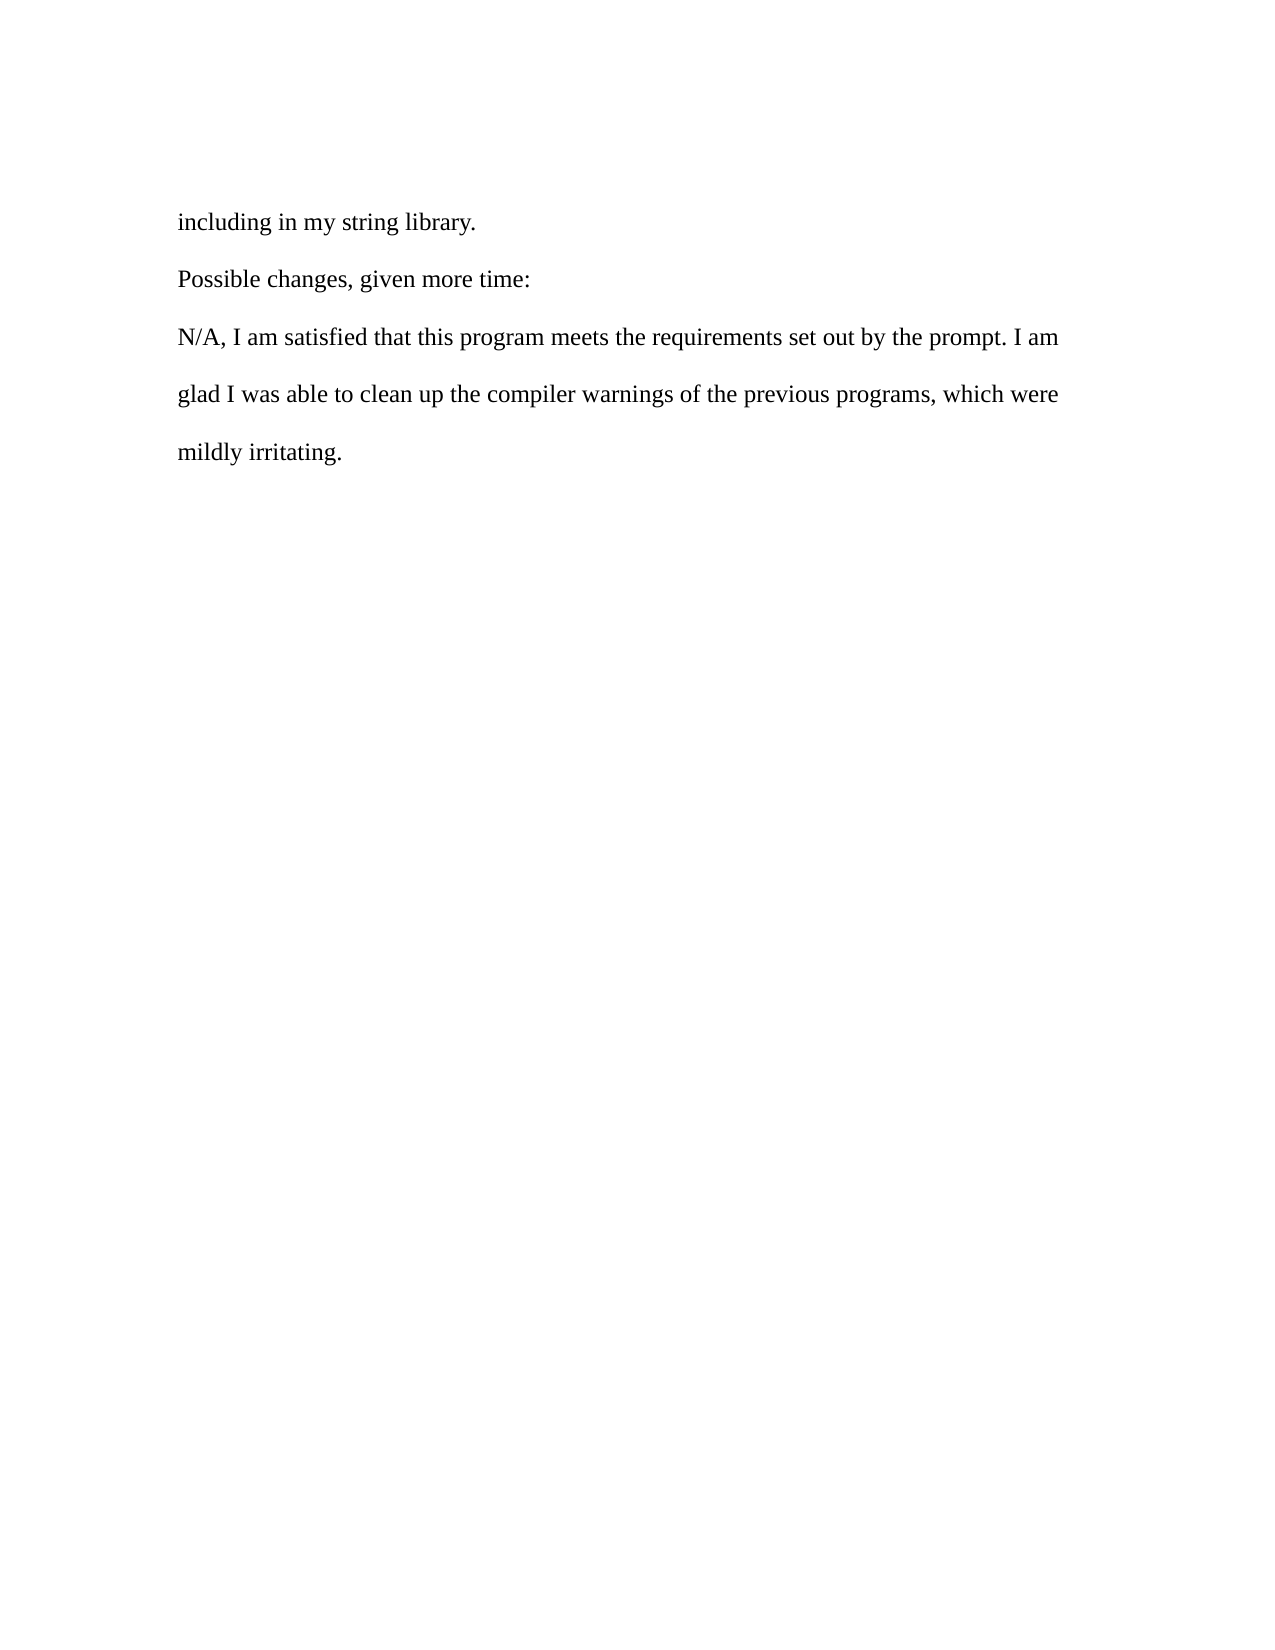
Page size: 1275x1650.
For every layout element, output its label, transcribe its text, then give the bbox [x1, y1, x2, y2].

text including in my string library. Possible changes, given more time: N/A, I am satisfied that this program meets the requirements set out by the prompt. I am glad I was able to clean up the compiler warnings of the previous programs, which were mildly irritating. [177, 207, 1098, 466]
